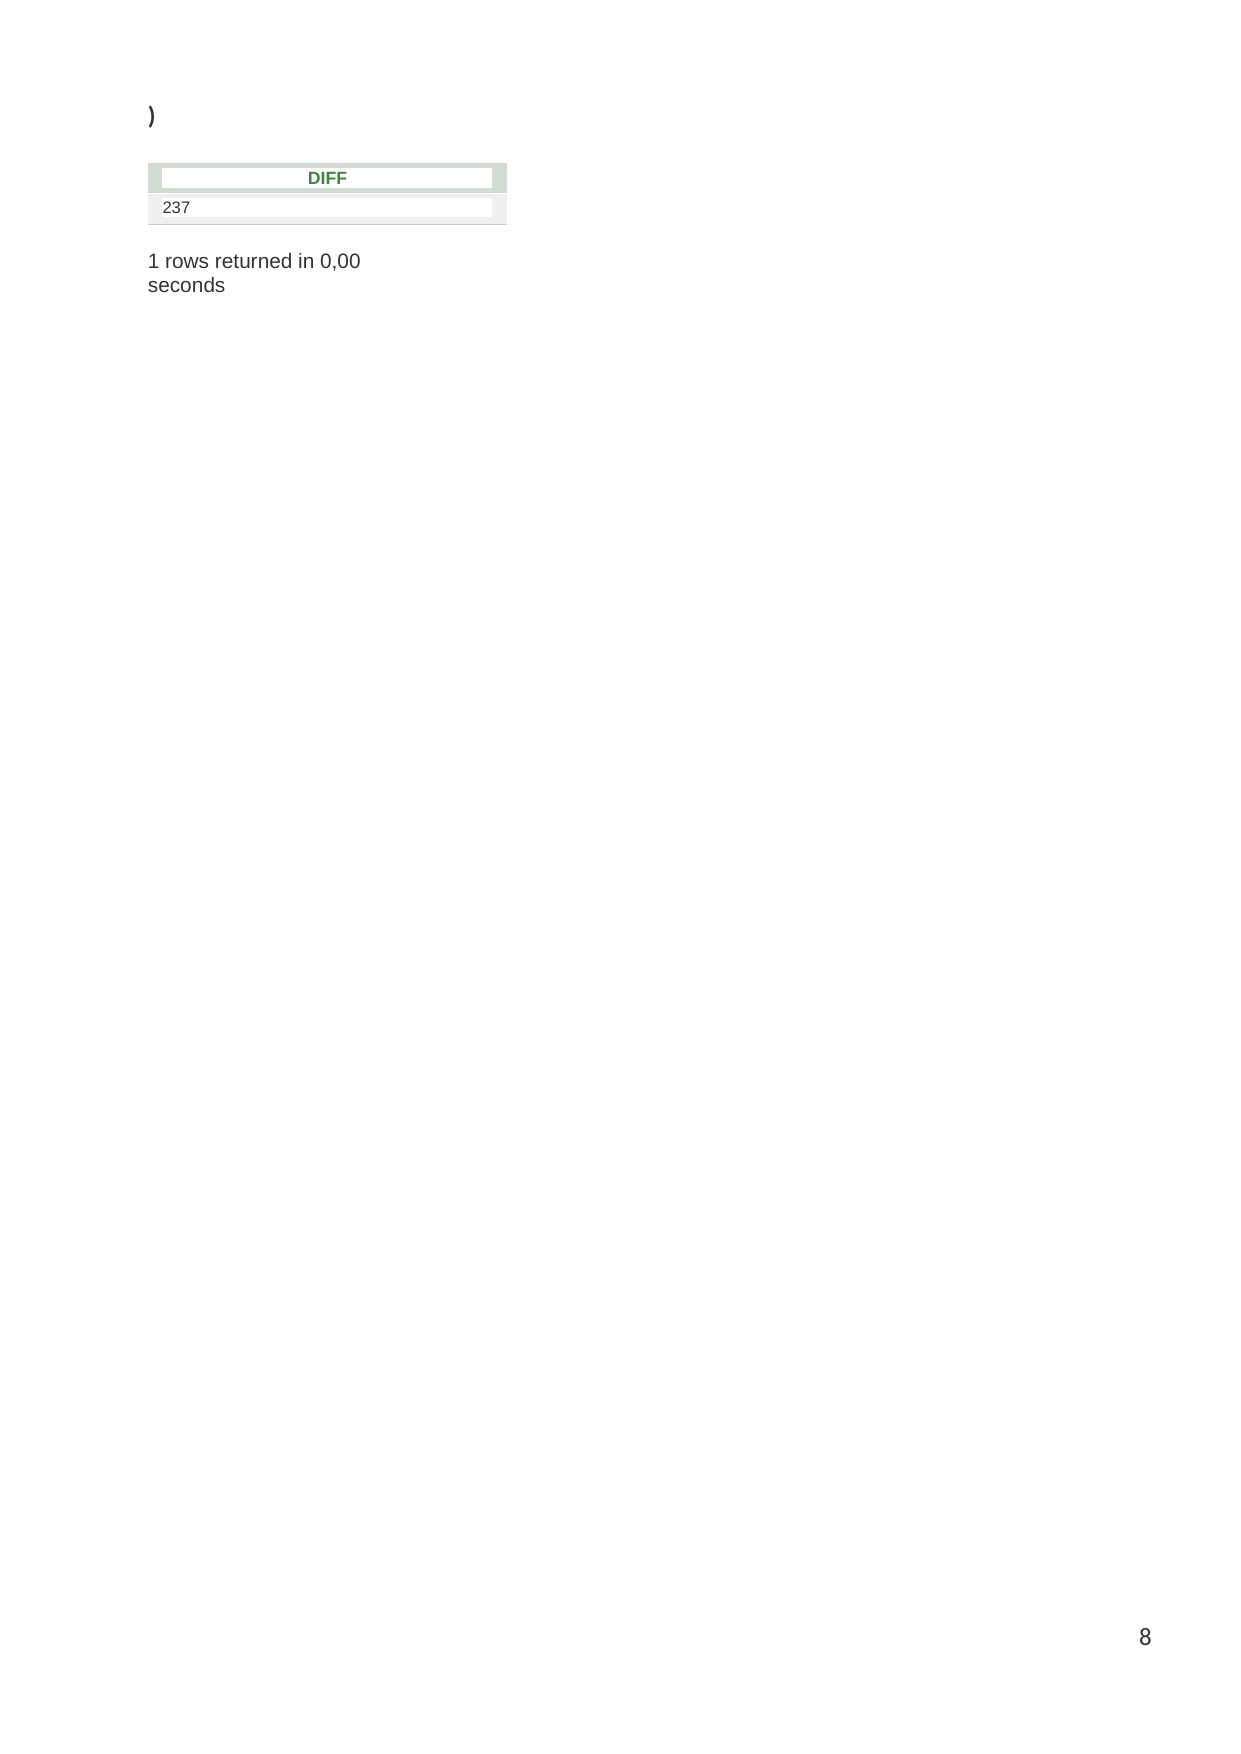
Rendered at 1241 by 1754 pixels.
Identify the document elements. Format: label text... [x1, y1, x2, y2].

table_cell 237 [148, 194, 507, 224]
text ) [148, 100, 1152, 131]
table_header [437, 278, 476, 297]
table_header DIFF [148, 163, 507, 193]
